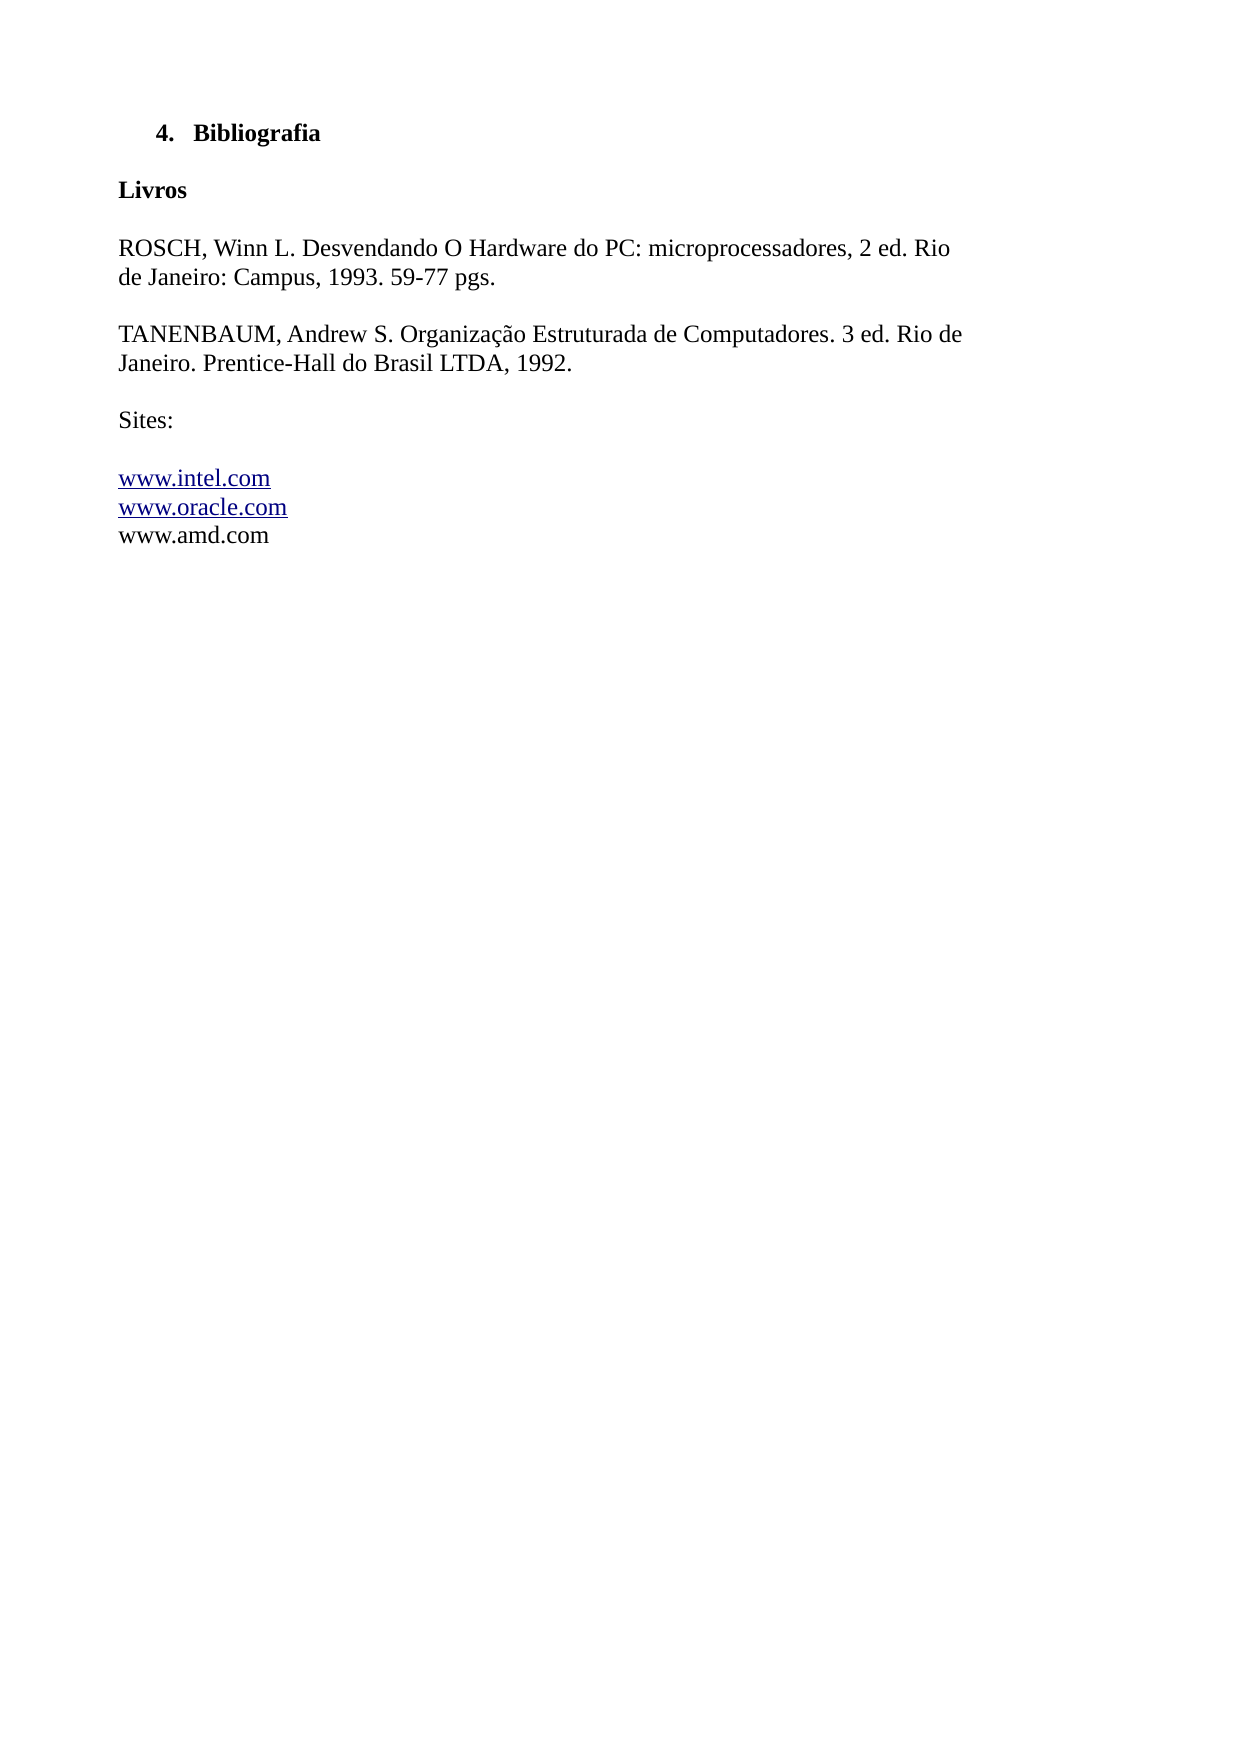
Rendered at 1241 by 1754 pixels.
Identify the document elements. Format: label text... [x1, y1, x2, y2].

text TANENBAUM, Andrew S. Organização Estruturada de Computadores. 3 ed. Rio de [118, 319, 1122, 348]
text ROSCH, Winn L. Desvendando O Hardware do PC: microprocessadores, 2 ed. Rio [118, 233, 1122, 262]
text www.amd.com [118, 521, 1122, 549]
text de Janeiro: Campus, 1993. 59-77 pgs. [118, 262, 1122, 291]
text Janeiro. Prentice-Hall do Brasil LTDA, 1992. [118, 348, 1122, 377]
list Bibliografia [156, 118, 1122, 147]
text www.oracle.com [118, 492, 1122, 521]
text Livros [118, 176, 1122, 204]
text www.intel.com [118, 463, 1122, 492]
text Sites: [118, 406, 1122, 434]
